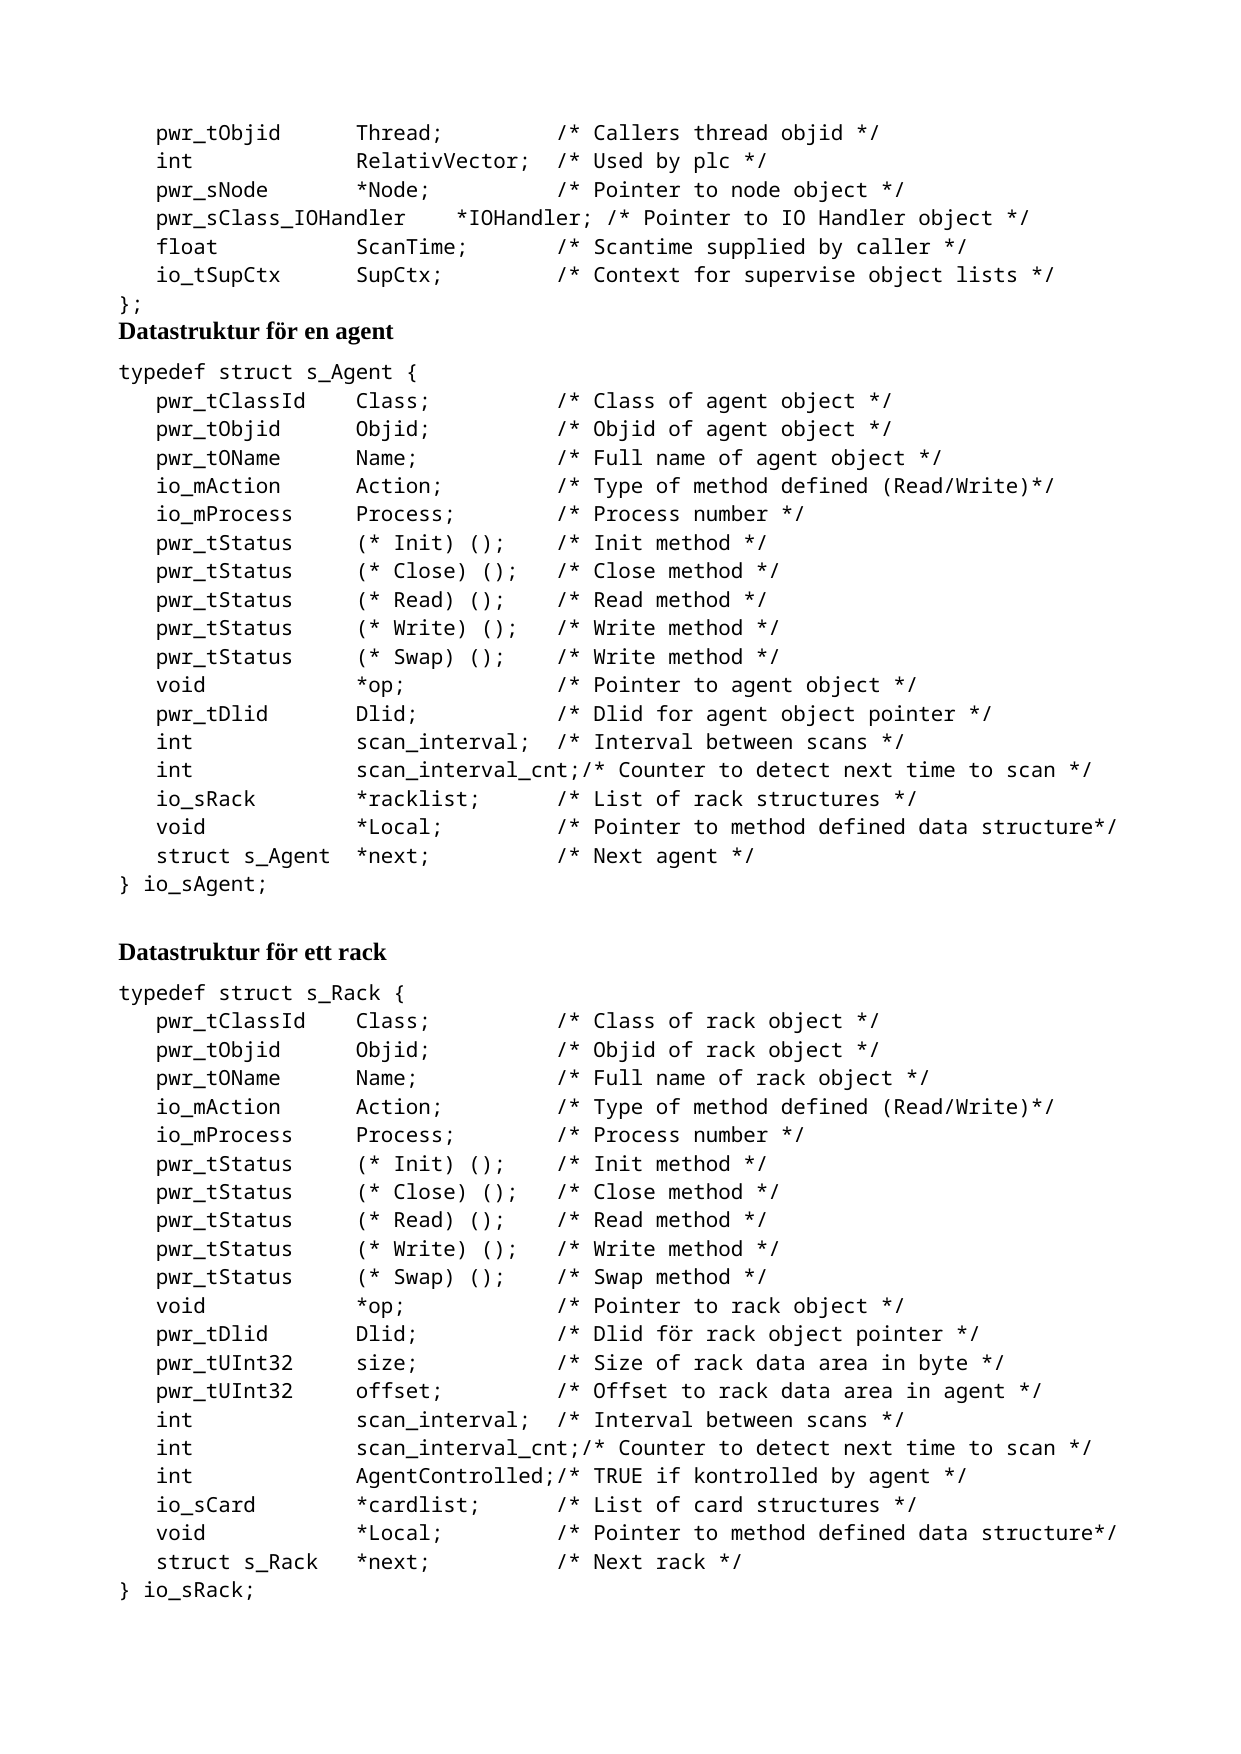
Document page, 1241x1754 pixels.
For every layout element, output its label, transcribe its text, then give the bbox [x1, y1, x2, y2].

text pwr_tStatus (* Write) (); /* Write method */ [118, 613, 1122, 642]
text int AgentControlled;/* TRUE if kontrolled by agent */ [118, 1462, 1122, 1490]
text typedef struct s_Agent { [118, 357, 1122, 386]
text } io_sAgent; [118, 869, 1122, 898]
text io_mProcess Process; /* Process number */ [118, 1120, 1122, 1149]
text io_tSupCtx SupCtx; /* Context for supervise object lists */ [118, 260, 1122, 289]
text pwr_tDlid Dlid; /* Dlid för rack object pointer */ [118, 1319, 1122, 1348]
text } io_sRack; [118, 1575, 1122, 1604]
text pwr_tStatus (* Init) (); /* Init method */ [118, 1149, 1122, 1177]
text int RelativVector; /* Used by plc */ [118, 147, 1122, 175]
text pwr_tStatus (* Close) (); /* Close method */ [118, 556, 1122, 585]
text void *op; /* Pointer to rack object */ [118, 1291, 1122, 1319]
text pwr_tObjid Objid; /* Objid of agent object */ [118, 414, 1122, 443]
text pwr_tUInt32 size; /* Size of rack data area in byte */ [118, 1348, 1122, 1376]
text io_mAction Action; /* Type of method defined (Read/Write)*/ [118, 471, 1122, 499]
text pwr_tStatus (* Write) (); /* Write method */ [118, 1234, 1122, 1262]
text pwr_tObjid Thread; /* Callers thread objid */ [118, 118, 1122, 147]
text pwr_tUInt32 offset; /* Offset to rack data area in agent */ [118, 1376, 1122, 1405]
text pwr_tStatus (* Read) (); /* Read method */ [118, 1206, 1122, 1234]
text io_mProcess Process; /* Process number */ [118, 499, 1122, 528]
text float ScanTime; /* Scantime supplied by caller */ [118, 232, 1122, 260]
text void *Local; /* Pointer to method defined data structure*/ [118, 812, 1122, 841]
text pwr_tObjid Objid; /* Objid of rack object */ [118, 1035, 1122, 1063]
text void *op; /* Pointer to agent object */ [118, 670, 1122, 699]
text pwr_sClass_IOHandler *IOHandler; /* Pointer to IO Handler object */ [118, 203, 1122, 232]
text Datastruktur för ett rack [118, 938, 1122, 966]
text pwr_tStatus (* Init) (); /* Init method */ [118, 528, 1122, 556]
text pwr_sNode *Node; /* Pointer to node object */ [118, 175, 1122, 203]
text io_sRack *racklist; /* List of rack structures */ [118, 784, 1122, 812]
text pwr_tClassId Class; /* Class of agent object */ [118, 386, 1122, 414]
text int scan_interval; /* Interval between scans */ [118, 727, 1122, 756]
text pwr_tDlid Dlid; /* Dlid for agent object pointer */ [118, 699, 1122, 727]
text Datastruktur för en agent [118, 317, 1122, 345]
text pwr_tClassId Class; /* Class of rack object */ [118, 1007, 1122, 1035]
text struct s_Rack *next; /* Next rack */ [118, 1547, 1122, 1575]
text typedef struct s_Rack { [118, 978, 1122, 1007]
text void *Local; /* Pointer to method defined data structure*/ [118, 1518, 1122, 1547]
text pwr_tStatus (* Close) (); /* Close method */ [118, 1177, 1122, 1206]
text pwr_tOName Name; /* Full name of agent object */ [118, 443, 1122, 471]
text pwr_tStatus (* Swap) (); /* Swap method */ [118, 1262, 1122, 1291]
text pwr_tOName Name; /* Full name of rack object */ [118, 1063, 1122, 1092]
text int scan_interval_cnt;/* Counter to detect next time to scan */ [118, 756, 1122, 784]
text int scan_interval; /* Interval between scans */ [118, 1405, 1122, 1433]
text int scan_interval_cnt;/* Counter to detect next time to scan */ [118, 1433, 1122, 1462]
text }; [118, 289, 1122, 317]
text struct s_Agent *next; /* Next agent */ [118, 841, 1122, 869]
text pwr_tStatus (* Read) (); /* Read method */ [118, 585, 1122, 613]
text io_mAction Action; /* Type of method defined (Read/Write)*/ [118, 1092, 1122, 1120]
text io_sCard *cardlist; /* List of card structures */ [118, 1490, 1122, 1518]
text pwr_tStatus (* Swap) (); /* Write method */ [118, 642, 1122, 670]
